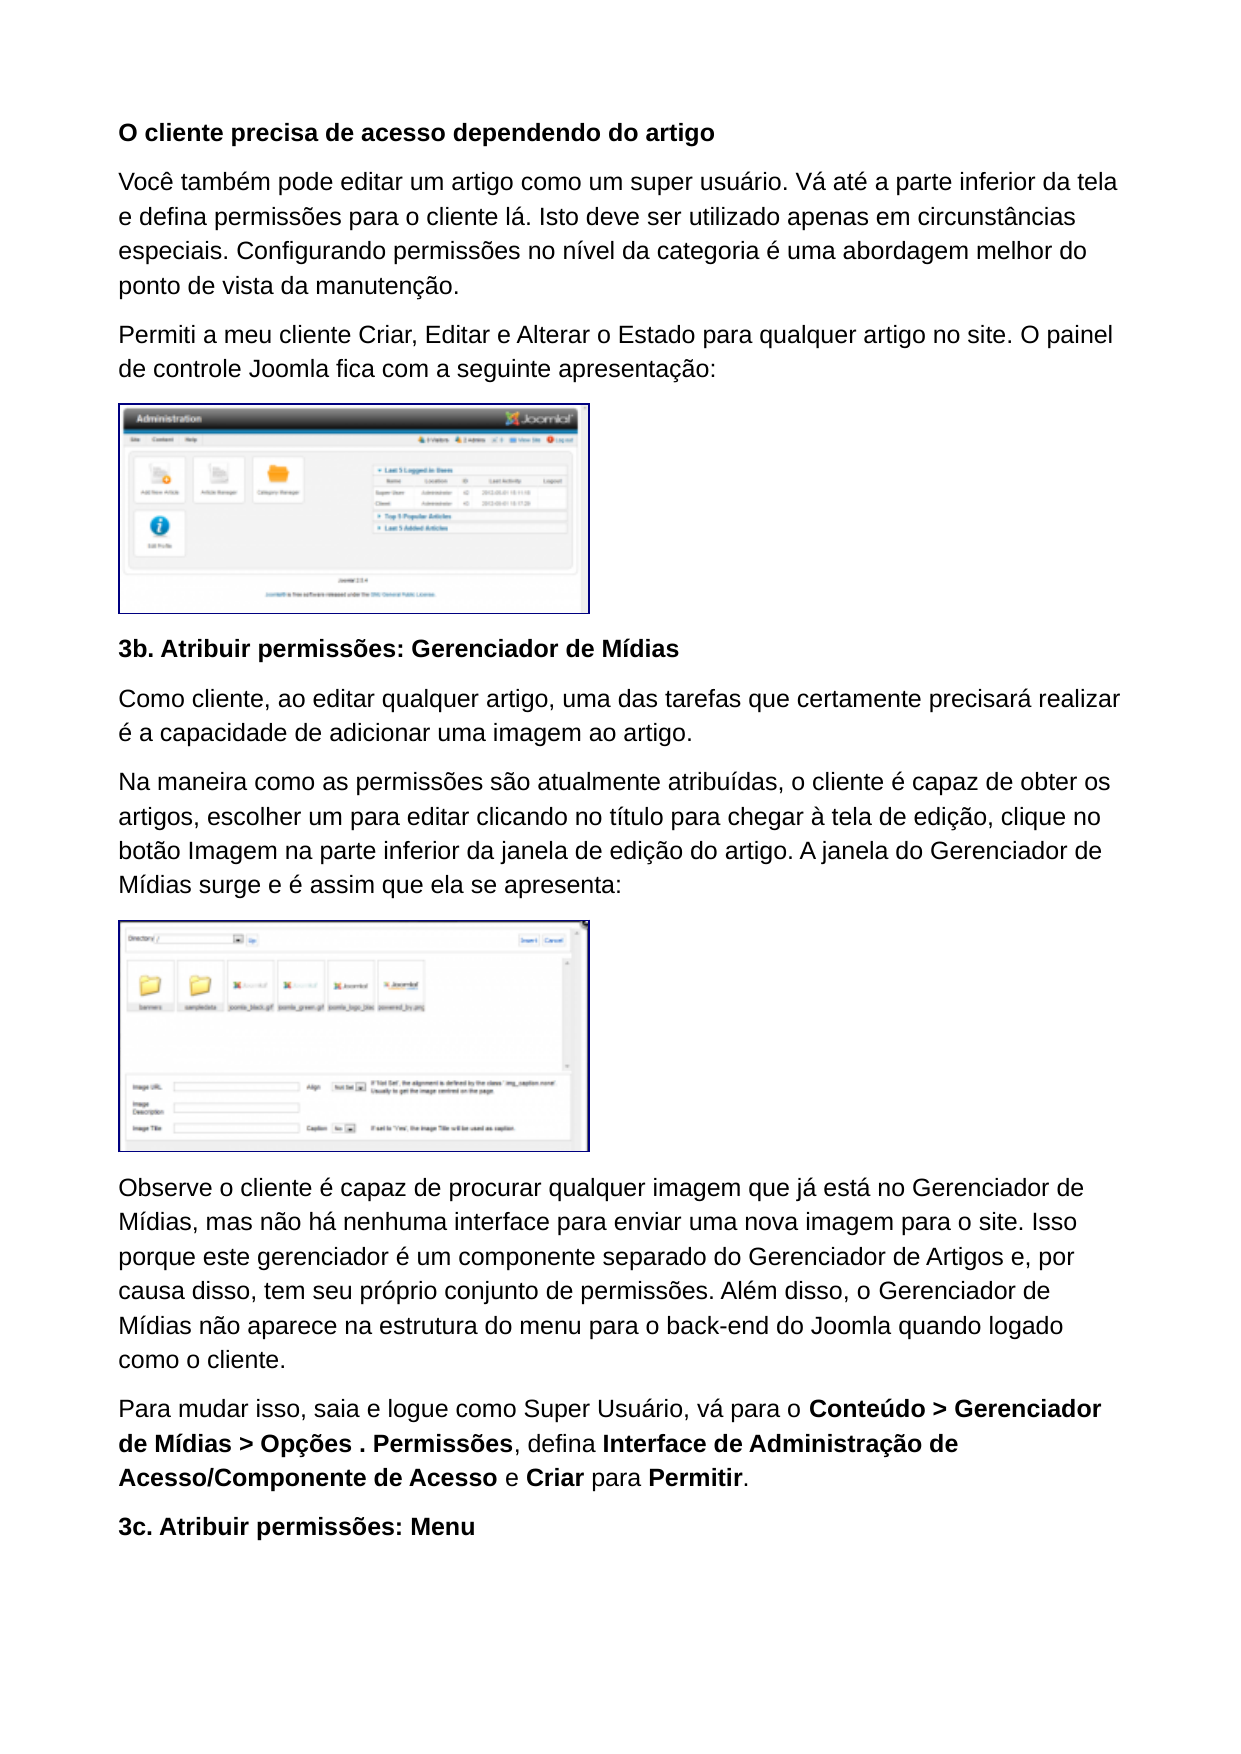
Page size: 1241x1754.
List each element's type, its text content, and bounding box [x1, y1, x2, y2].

picture [120, 921, 588, 1151]
text Observe o cliente é capaz de procurar qualquer imagem que já está no Gerenciador de Mídias, mas não há nenhuma interface para enviar uma nova imagem para o site. Isso porque este gerenciador é um componente separado do Gerenciador de Artigos e, por causa disso, tem seu próprio conjunto de permissões. Além disso, o Gerenciador de Mídias não aparece na estrutura do menu para o back-end do Joomla quando logado como o cliente. [118, 1173, 1122, 1374]
text Como cliente, ao editar qualquer artigo, uma das tarefas que certamente precisará realizar é a capacidade de adicionar uma imagem ao artigo. [118, 683, 1122, 747]
picture [120, 405, 588, 613]
text 3b. Atribuir permissões: Gerenciador de Mídias [118, 634, 1122, 663]
text Você também pode editar um artigo como um super usuário. Vá até a parte inferior da tela e defina permissões para o cliente lá. Isto deve ser utilizado apenas em circunstâncias especiais. Configurando permissões no nível da categoria é uma abordagem melhor do ponto de vista da manutenção. [118, 167, 1122, 299]
text 3c. Atribuir permissões: Menu [118, 1512, 1122, 1541]
text Para mudar isso, saia e logue como Super Usuário, vá para o Conteúdo > Gerenciador de Mídias > Opções . Permissões, defina Interface de Administração de Acesso/Componente de Acesso e Criar para Permitir. [118, 1394, 1122, 1492]
text Na maneira como as permissões são atualmente atribuídas, o cliente é capaz de obter os artigos, escolher um para editar clicando no título para chegar à tela de edição, clique no botão Imagem na parte inferior da janela de edição do artigo. A janela do Gerenciador de Mídias surge e é assim que ela se apresenta: [118, 767, 1122, 899]
text Permiti a meu cliente Criar, Editar e Alterar o Estado para qualquer artigo no site. O painel de controle Joomla fica com a seguinte apresentação: [118, 320, 1122, 383]
text O cliente precisa de acesso dependendo do artigo [118, 118, 1122, 147]
